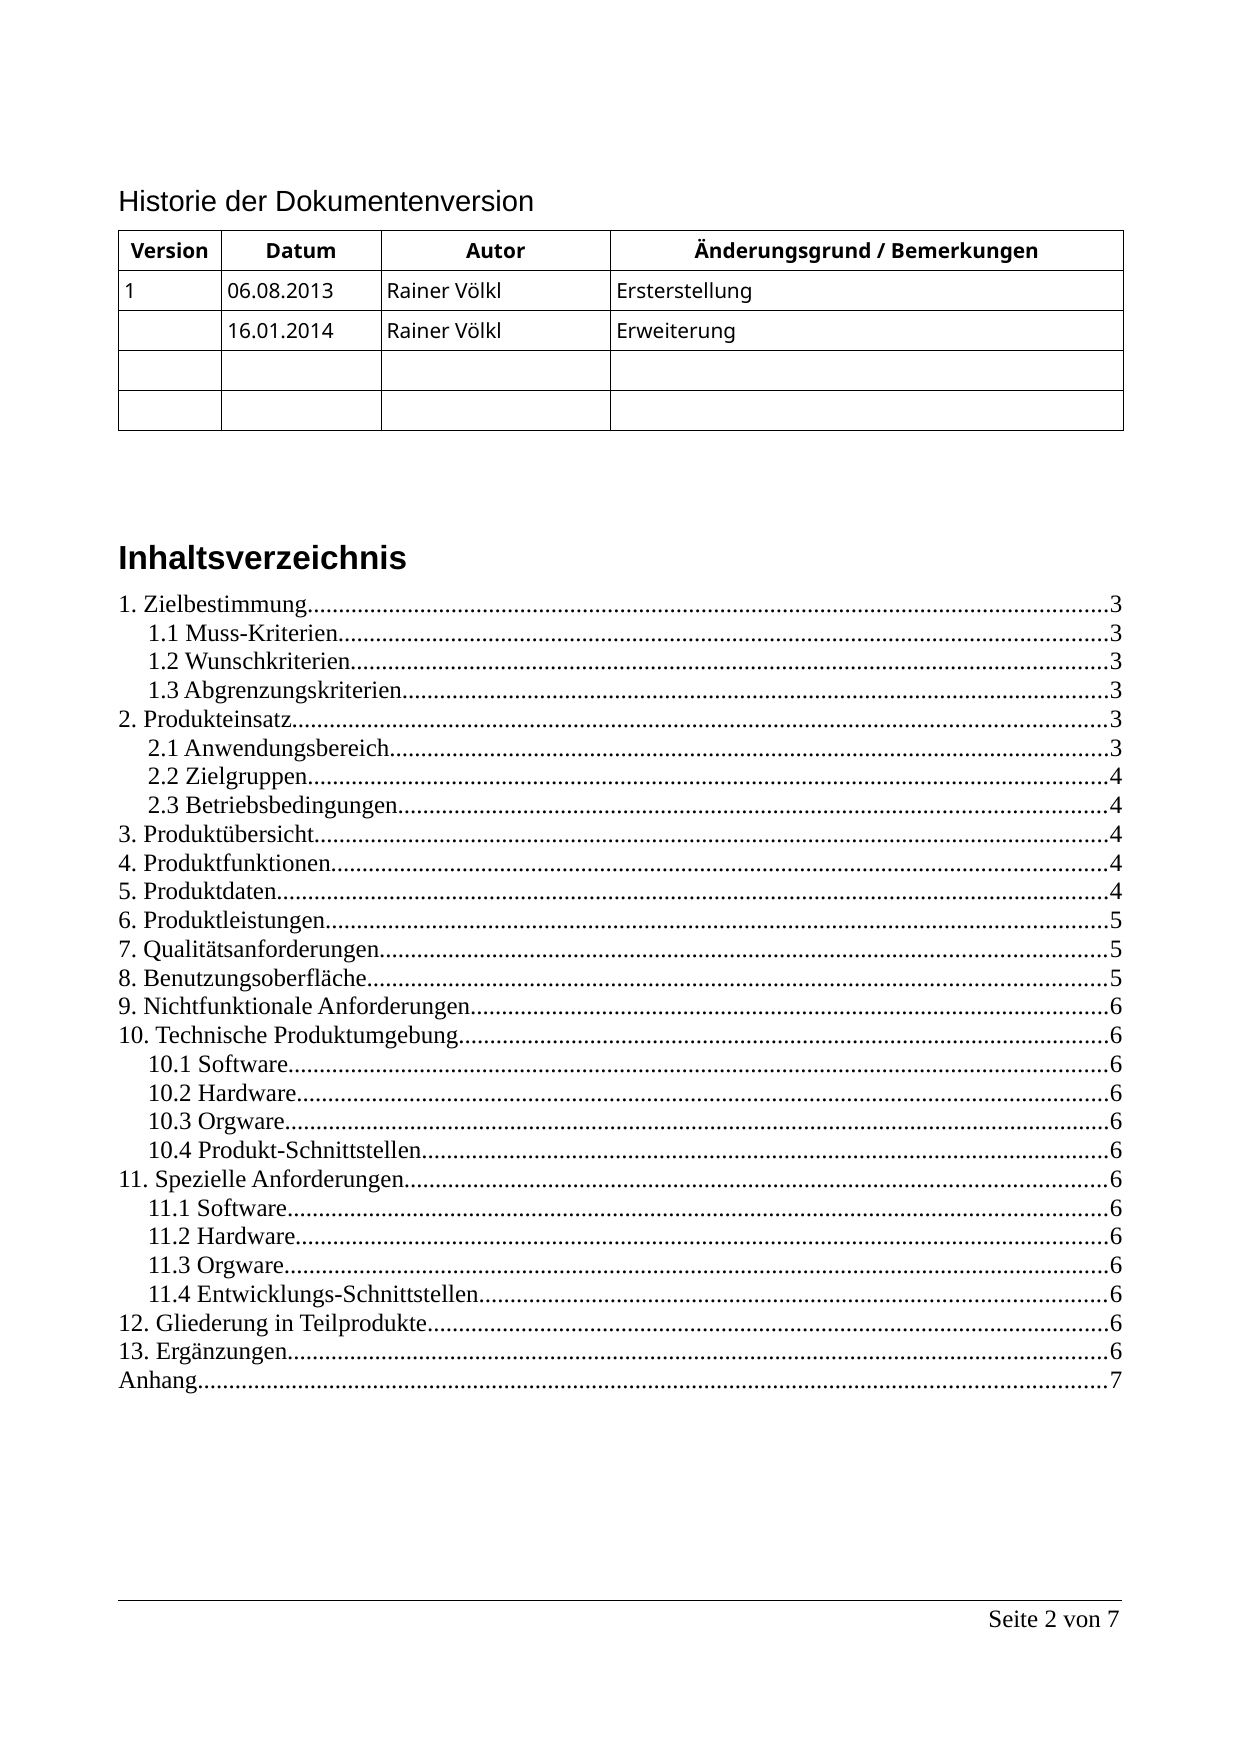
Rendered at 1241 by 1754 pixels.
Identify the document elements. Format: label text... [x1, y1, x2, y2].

text 2.2 Zielgruppen 4 [148, 761, 1122, 790]
text 13. Ergänzungen 6 [118, 1336, 1122, 1365]
text 7. Qualitätsanforderungen 5 [118, 934, 1122, 963]
table_header Datum [222, 231, 381, 270]
text 4. Produktfunktionen 4 [118, 848, 1122, 876]
table_header Autor [382, 231, 610, 270]
table_cell [611, 391, 1123, 430]
text 1.2 Wunschkriterien 3 [148, 646, 1122, 675]
subtitle Historie der Dokumentenversion [118, 184, 1122, 218]
table_cell [119, 351, 221, 390]
table_cell [382, 391, 610, 430]
table_cell Erweiterung [611, 311, 1123, 350]
text 10.3 Orgware 6 [148, 1106, 1122, 1135]
text 10.4 Produkt-Schnittstellen 6 [148, 1135, 1122, 1164]
text 11.4 Entwicklungs-Schnittstellen 6 [148, 1279, 1122, 1308]
table_cell [222, 391, 381, 430]
text 11.1 Software 6 [148, 1193, 1122, 1221]
text 1.1 Muss-Kriterien 3 [148, 618, 1122, 646]
text 11.2 Hardware 6 [148, 1221, 1122, 1250]
table_cell Rainer Völkl [382, 311, 610, 350]
text 3. Produktübersicht 4 [118, 819, 1122, 848]
table_cell [611, 351, 1123, 390]
text 2.1 Anwendungsbereich 3 [148, 733, 1122, 761]
table_cell [119, 311, 221, 350]
table_header Änderungsgrund / Bemerkungen [611, 231, 1123, 270]
table_header Version [119, 231, 221, 270]
table_cell [222, 351, 381, 390]
table_cell 1 [119, 271, 221, 310]
text 8. Benutzungsoberfläche 5 [118, 963, 1122, 991]
text 1. Zielbestimmung 3 [118, 589, 1122, 618]
text Anhang 7 [118, 1365, 1122, 1394]
table_cell 16.01.2014 [222, 311, 381, 350]
text 10. Technische Produktumgebung 6 [118, 1020, 1122, 1049]
table_cell [382, 351, 610, 390]
text 6. Produktleistungen 5 [118, 905, 1122, 934]
text 1.3 Abgrenzungskriterien 3 [148, 675, 1122, 704]
text 11.3 Orgware 6 [148, 1250, 1122, 1279]
text 10.2 Hardware 6 [148, 1078, 1122, 1106]
text 11. Spezielle Anforderungen 6 [118, 1164, 1122, 1193]
subtitle Inhaltsverzeichnis [118, 538, 1122, 576]
text 10.1 Software 6 [148, 1049, 1122, 1078]
table_cell Rainer Völkl [382, 271, 610, 310]
text 12. Gliederung in Teilprodukte 6 [118, 1308, 1122, 1336]
text 5. Produktdaten 4 [118, 876, 1122, 905]
table_cell [119, 391, 221, 430]
table_cell Ersterstellung [611, 271, 1123, 310]
text 2. Produkteinsatz 3 [118, 704, 1122, 733]
text 2.3 Betriebsbedingungen 4 [148, 790, 1122, 819]
table_cell 06.08.2013 [222, 271, 381, 310]
text 9. Nichtfunktionale Anforderungen 6 [118, 991, 1122, 1020]
